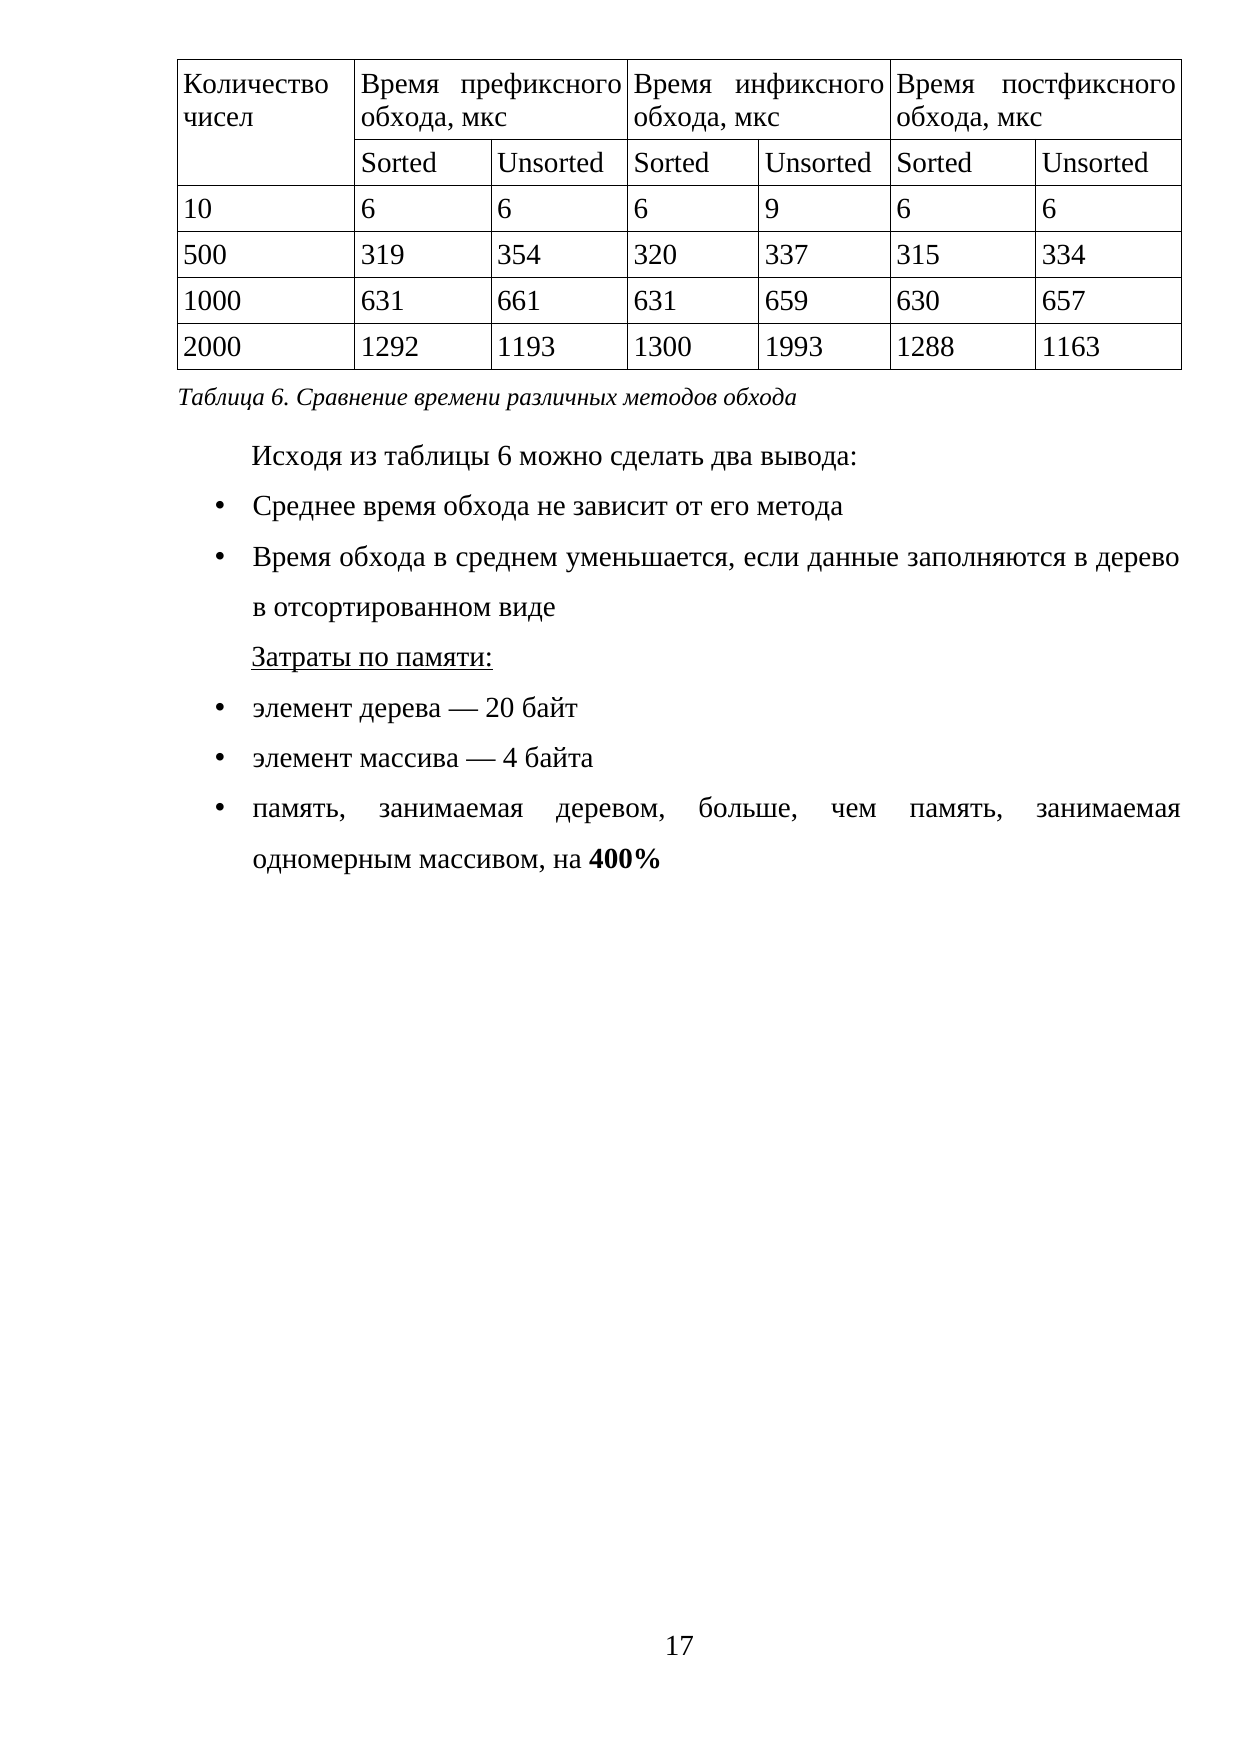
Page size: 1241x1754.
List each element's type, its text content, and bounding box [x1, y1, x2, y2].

table_cell 319 [355, 232, 491, 277]
table_cell 657 [1036, 278, 1181, 323]
text Таблица 6. Сравнение времени различных методов обхода [177, 382, 1181, 411]
table_cell 1163 [1036, 324, 1181, 369]
table_cell 500 [178, 232, 354, 277]
table_cell 6 [492, 186, 627, 231]
table_cell 6 [891, 186, 1035, 231]
table_cell 1292 [355, 324, 491, 369]
table_cell 354 [492, 232, 627, 277]
table_cell 1000 [178, 278, 354, 323]
table_cell 659 [759, 278, 890, 323]
table_cell 630 [891, 278, 1035, 323]
table_header Время постфиксного обхода, мкс [891, 60, 1181, 139]
table_header Время инфиксного обхода, мкс [628, 60, 890, 139]
table_cell 1288 [891, 324, 1035, 369]
table_cell Sorted [891, 140, 1035, 185]
table_header Время префиксного обхода, мкс [355, 60, 627, 139]
table_cell 6 [355, 186, 491, 231]
table_cell 337 [759, 232, 890, 277]
text Затраты по памяти: [177, 639, 1181, 673]
list память, занимаемая деревом, больше, чем память, занимаемая одномерным массивом, на 400% [215, 791, 1181, 874]
table_cell Sorted [628, 140, 758, 185]
table_cell 2000 [178, 324, 354, 369]
table_cell 320 [628, 232, 758, 277]
table_cell 1993 [759, 324, 890, 369]
table_cell 334 [1036, 232, 1181, 277]
table_header Количество чисел [178, 60, 354, 185]
table_cell 1300 [628, 324, 758, 369]
table_cell 631 [628, 278, 758, 323]
table_cell 631 [355, 278, 491, 323]
table_cell Unsorted [759, 140, 890, 185]
list элемент массива — 4 байта [215, 740, 1181, 774]
table_cell 6 [1036, 186, 1181, 231]
table_cell 315 [891, 232, 1035, 277]
table_cell 6 [628, 186, 758, 231]
list Время обхода в среднем уменьшается, если данные заполняются в дерево в отсортированном виде [215, 539, 1181, 623]
table_cell 1193 [492, 324, 627, 369]
table_cell Unsorted [492, 140, 627, 185]
table_cell 9 [759, 186, 890, 231]
table_cell Sorted [355, 140, 491, 185]
list элемент дерева — 20 байт [215, 690, 1181, 723]
table_cell 661 [492, 278, 627, 323]
text Исходя из таблицы 6 можно сделать два вывода: [177, 438, 1181, 472]
table_cell Unsorted [1036, 140, 1181, 185]
list Среднее время обхода не зависит от его метода [215, 488, 1181, 522]
table_cell 10 [178, 186, 354, 231]
